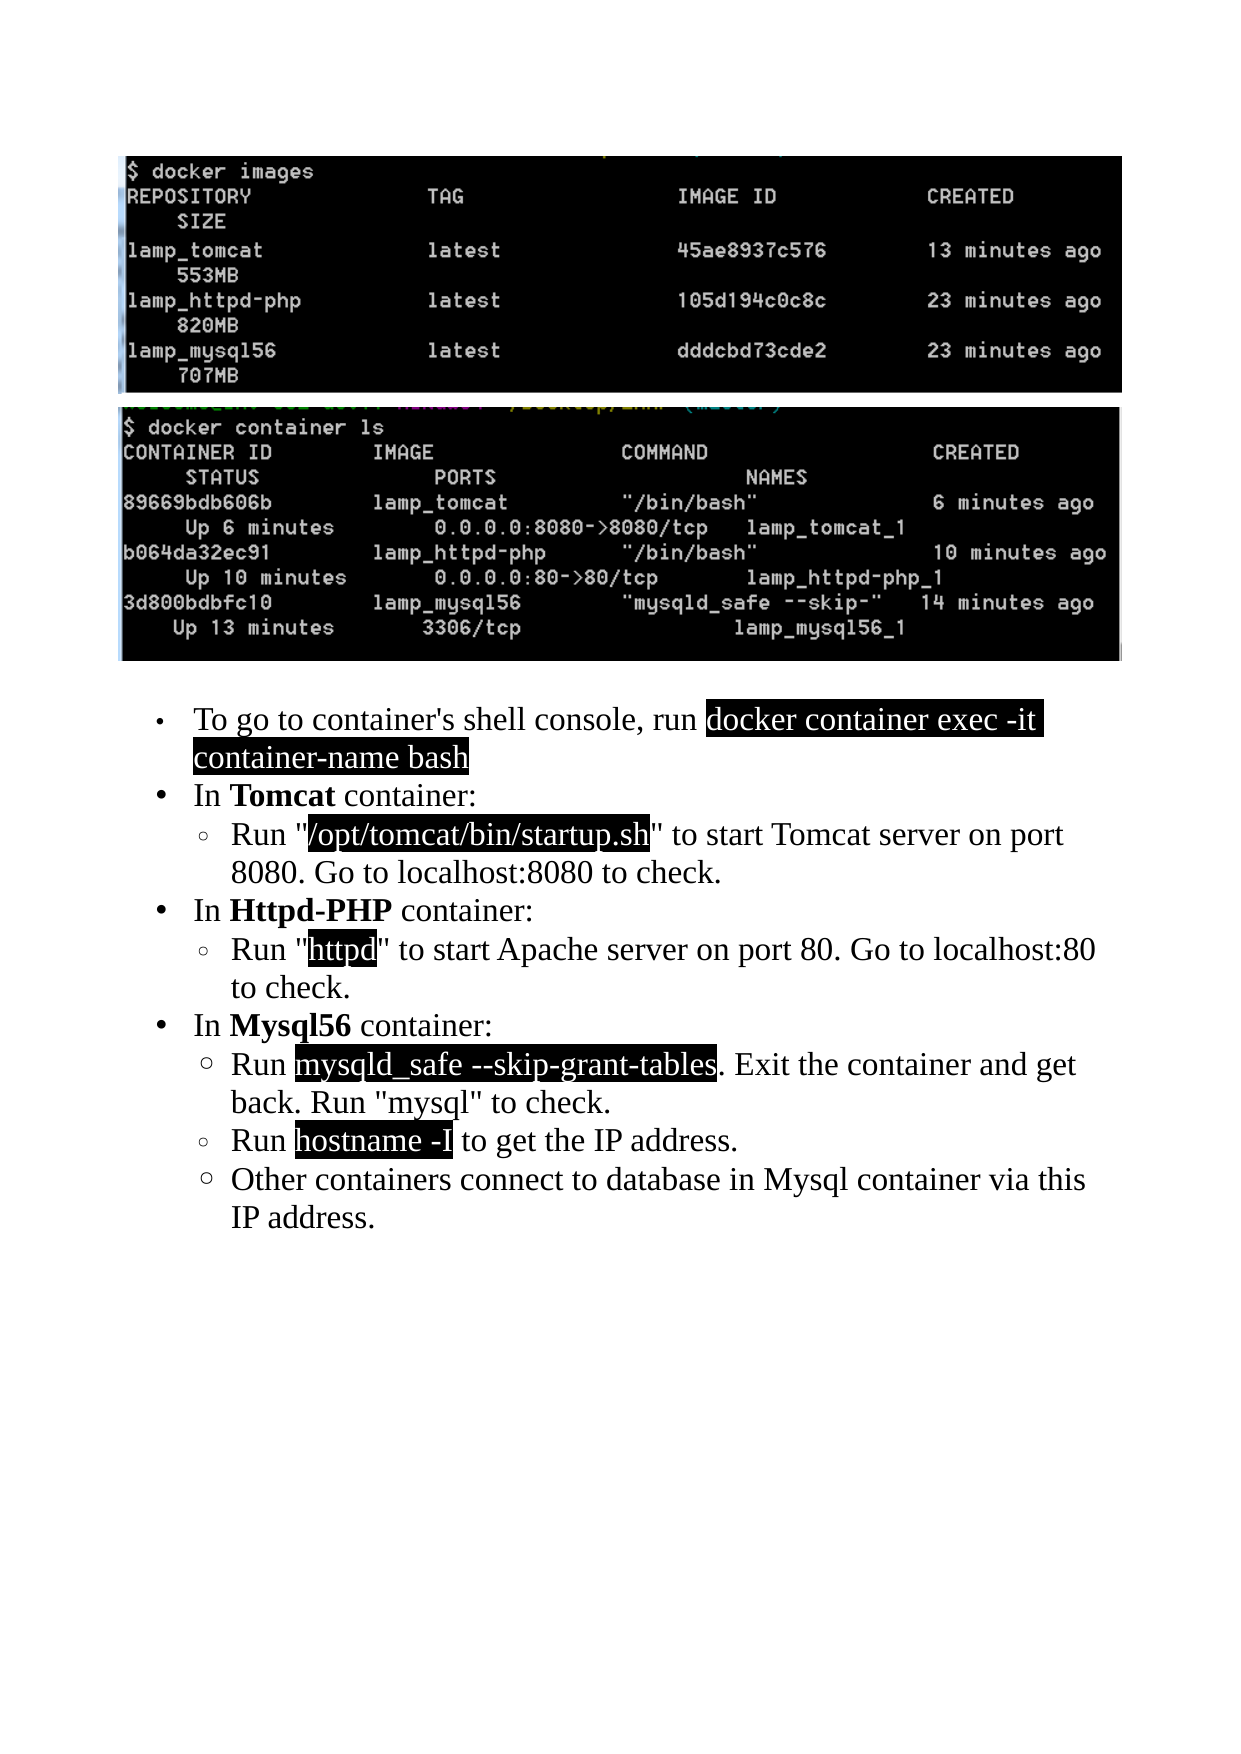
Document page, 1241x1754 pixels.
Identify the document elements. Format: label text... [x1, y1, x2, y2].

list Other containers connect to database in Mysql container via this IP address. [193, 1159, 1122, 1235]
list In Mysql56 container: [156, 1005, 1122, 1044]
list In Tomcat container: [156, 775, 1122, 814]
list Run hostname -I to get the IP address. [193, 1120, 1122, 1159]
list In Httpd-PHP container: [156, 890, 1122, 929]
picture [118, 156, 1122, 394]
list [156, 118, 1122, 156]
list Run "httpd" to start Apache server on port 80. Go to localhost:80 to check. [193, 929, 1122, 1005]
list Run mysqld_safe --skip-grant-tables. Exit the container and get back. Run "mysql" to check. [193, 1044, 1122, 1120]
list To go to container's shell console, run docker container exec -it container-name bash [156, 699, 1122, 775]
picture [118, 407, 1122, 661]
list Run "/opt/tomcat/bin/startup.sh" to start Tomcat server on port 8080. Go to localhost:8080 to check. [193, 814, 1122, 890]
